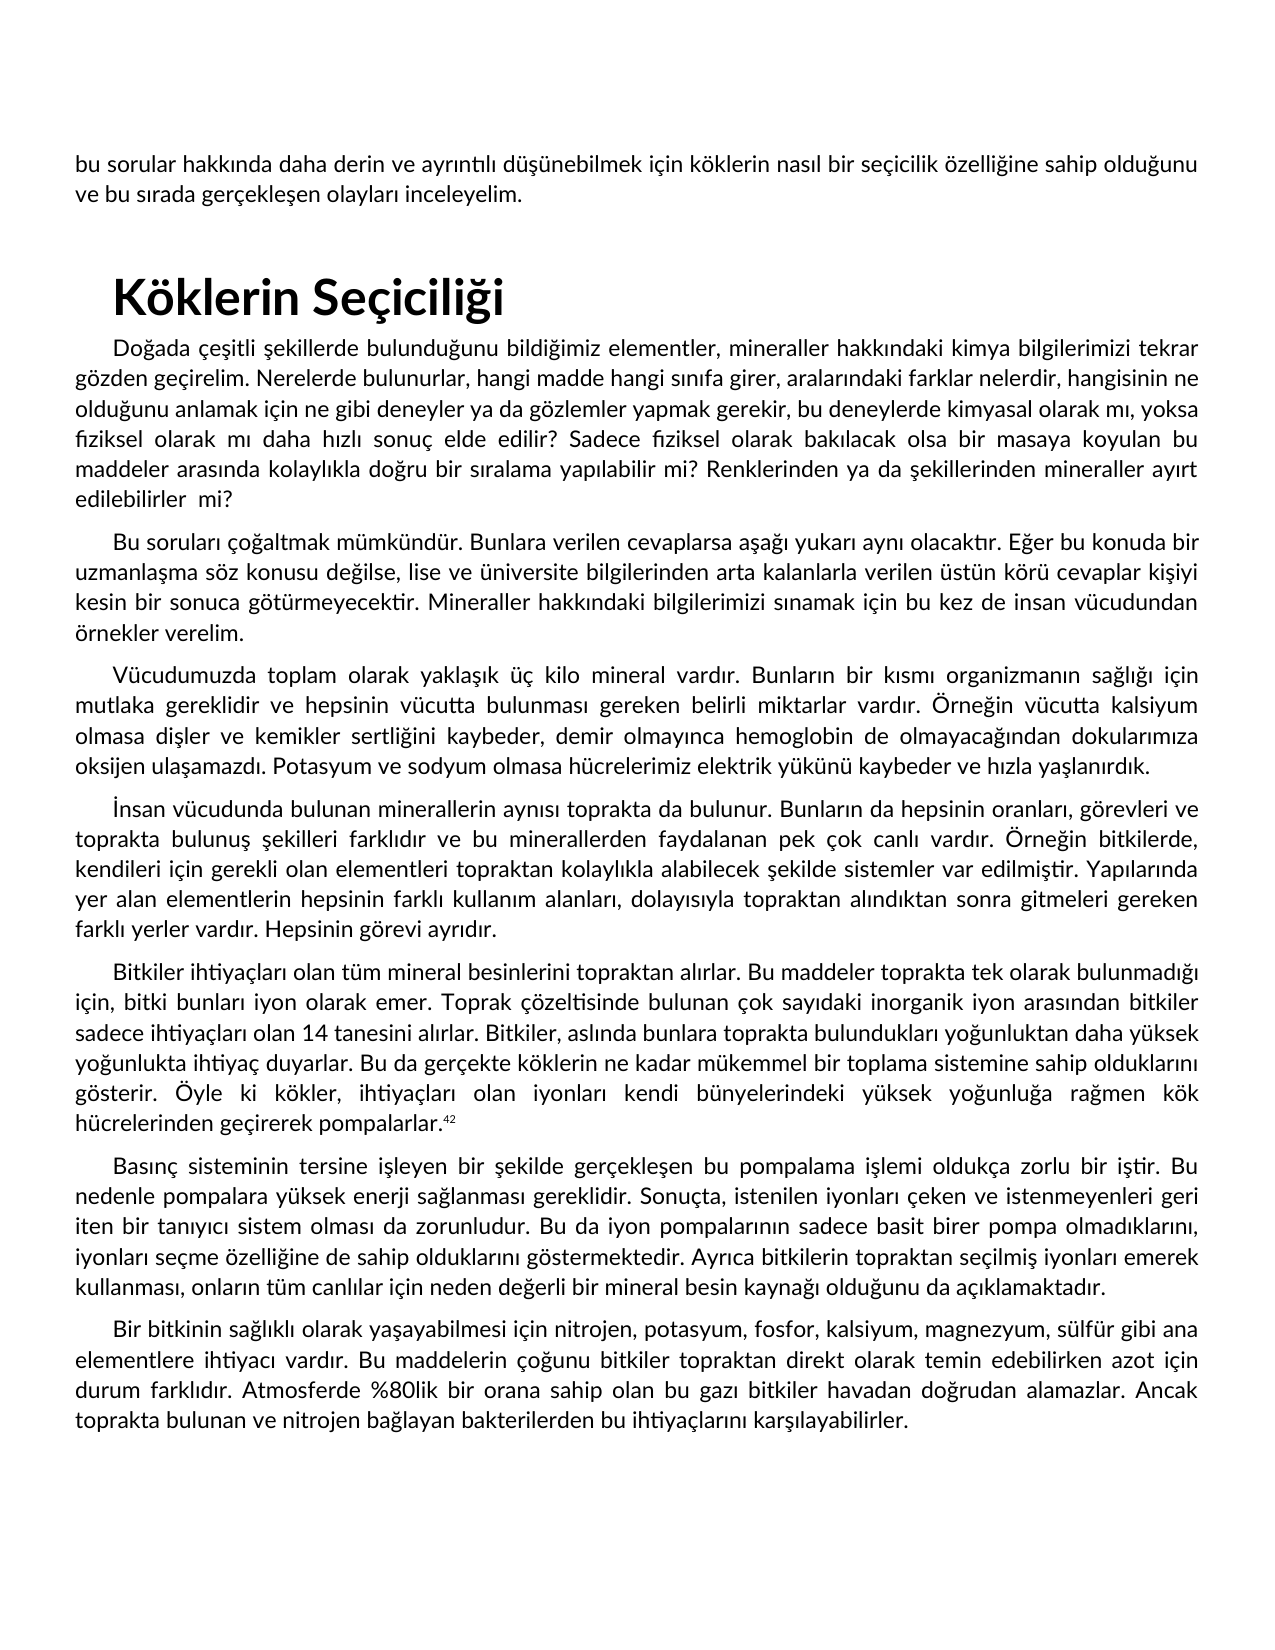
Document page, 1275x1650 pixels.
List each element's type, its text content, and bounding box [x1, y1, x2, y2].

text Bir bitkinin sağlıklı olarak yaşayabilmesi için nitrojen, potasyum, fosfor, kalsiyum, magnezyum, sülfür gibi ana elementlere ihtiyacı vardır. Bu maddelerin çoğunu bitkiler topraktan direkt olarak temin edebilirken azot için durum farklıdır. Atmosferde %80lik bir orana sahip olan bu gazı bitkiler havadan doğrudan alamazlar. Ancak toprakta bulunan ve nitrojen bağlayan bakterilerden bu ihtiyaçlarını karşılayabilirler. [75, 1315, 1200, 1433]
text bu sorular hakkında daha derin ve ayrıntılı düşünebilmek için köklerin nasıl bir seçicilik özelliğine sahip olduğunu ve bu sırada gerçekleşen olayları inceleyelim. [75, 150, 1200, 208]
text İnsan vücudunda bulunan minerallerin aynısı toprakta da bulunur. Bunların da hepsinin oranları, görevleri ve toprakta bulunuş şekilleri farklıdır ve bu minerallerden faydalanan pek çok canlı vardır. Örneğin bitkilerde, kendileri için gerekli olan elementleri topraktan kolaylıkla alabilecek şekilde sistemler var edilmiştir. Yapılarında yer alan elementlerin hepsinin farklı kullanım alanları, dolayısıyla topraktan alındıktan sonra gitmeleri gereken farklı yerler vardır. Hepsinin görevi ayrıdır. [75, 794, 1200, 943]
subtitle Köklerin Seçiciliği [112, 266, 1200, 326]
text Bitkiler ihtiyaçları olan tüm mineral besinlerini topraktan alırlar. Bu maddeler toprakta tek olarak bulunmadığı için, bitki bunları iyon olarak emer. Toprak çözeltisinde bulunan çok sayıdaki inorganik iyon arasından bitkiler sadece ihtiyaçları olan 14 tanesini alırlar. Bitkiler, aslında bunlara toprakta bulundukları yoğunluktan daha yüksek yoğunlukta ihtiyaç duyarlar. Bu da gerçekte köklerin ne kadar mükemmel bir toplama sistemine sahip olduklarını gösterir. Öyle ki kökler, ihtiyaçları olan iyonları kendi bünyelerindeki yüksek yoğunluğa rağmen kök hücrelerinden geçirerek pompalarlar.42 [75, 958, 1200, 1136]
text Doğada çeşitli şekillerde bulunduğunu bildiğimiz elementler, mineraller hakkındaki kimya bilgilerimizi tekrar gözden geçirelim. Nerelerde bulunurlar, hangi madde hangi sınıfa girer, aralarındaki farklar nelerdir, hangisinin ne olduğunu anlamak için ne gibi deneyler ya da gözlemler yapmak gerekir, bu deneylerde kimyasal olarak mı, yoksa fiziksel olarak mı daha hızlı sonuç elde edilir? Sadece fiziksel olarak bakılacak olsa bir masaya koyulan bu maddeler arasında kolaylıkla doğru bir sıralama yapılabilir mi? Renklerinden ya da şekillerinden mineraller ayırt edilebilirler mi? [75, 334, 1200, 512]
text Vücudumuzda toplam olarak yaklaşık üç kilo mineral vardır. Bunların bir kısmı organizmanın sağlığı için mutlaka gereklidir ve hepsinin vücutta bulunması gereken belirli miktarlar vardır. Örneğin vücutta kalsiyum olmasa dişler ve kemikler sertliğini kaybeder, demir olmayınca hemoglobin de olmayacağından dokularımıza oksijen ulaşamazdı. Potasyum ve sodyum olmasa hücrelerimiz elektrik yükünü kaybeder ve hızla yaşlanırdık. [75, 661, 1200, 779]
text Bu soruları çoğaltmak mümkündür. Bunlara verilen cevaplarsa aşağı yukarı aynı olacaktır. Eğer bu konuda bir uzmanlaşma söz konusu değilse, lise ve üniversite bilgilerinden arta kalanlarla verilen üstün körü cevaplar kişiyi kesin bir sonuca götürmeyecektir. Mineraller hakkındaki bilgilerimizi sınamak için bu kez de insan vücudundan örnekler verelim. [75, 528, 1200, 646]
text Basınç sisteminin tersine işleyen bir şekilde gerçekleşen bu pompalama işlemi oldukça zorlu bir iştir. Bu nedenle pompalara yüksek enerji sağlanması gereklidir. Sonuçta, istenilen iyonları çeken ve istenmeyenleri geri iten bir tanıyıcı sistem olması da zorunludur. Bu da iyon pompalarının sadece basit birer pompa olmadıklarını, iyonları seçme özelliğine de sahip olduklarını göstermektedir. Ayrıca bitkilerin topraktan seçilmiş iyonları emerek kullanması, onların tüm canlılar için neden değerli bir mineral besin kaynağı olduğunu da açıklamaktadır. [75, 1152, 1200, 1300]
